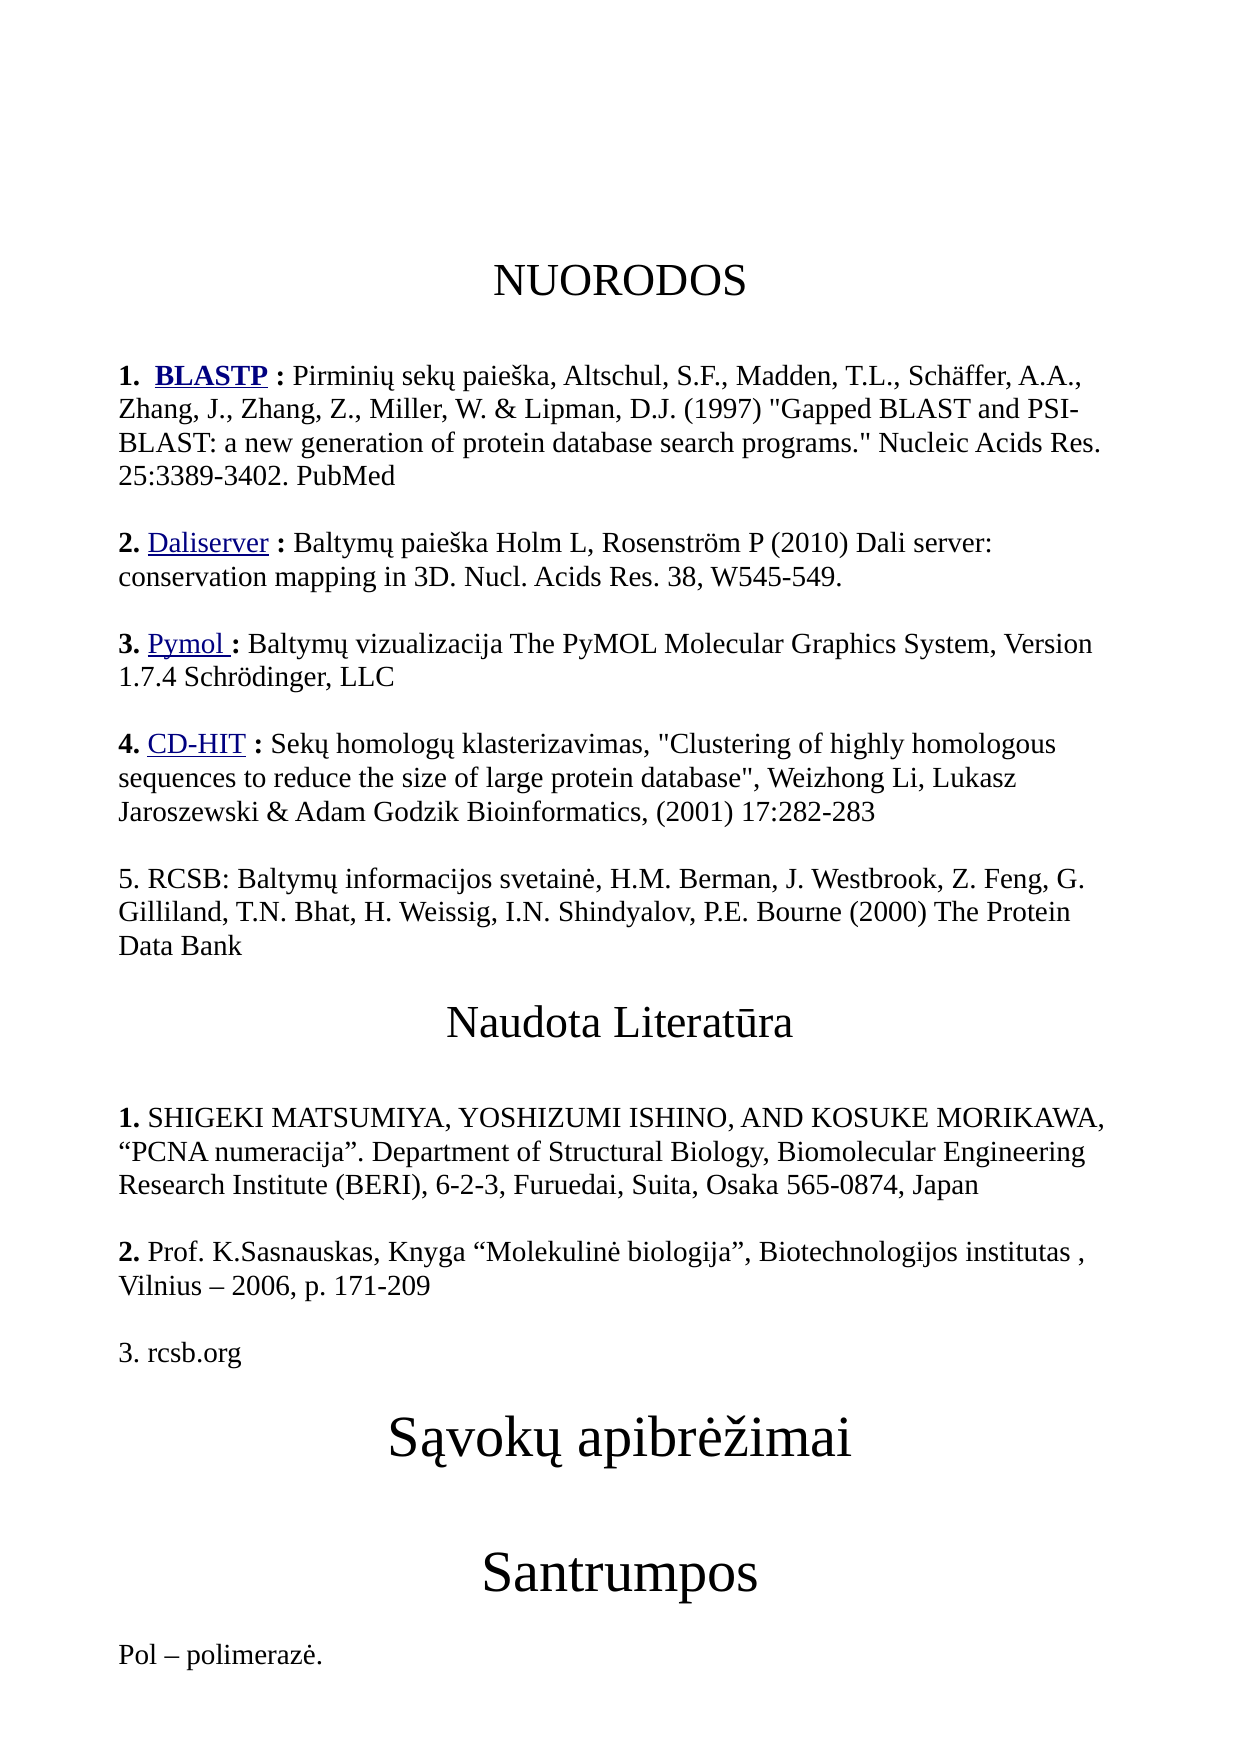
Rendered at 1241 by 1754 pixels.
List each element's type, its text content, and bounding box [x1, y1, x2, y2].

text Pol – polimerazė. [118, 1637, 1122, 1671]
text 3. Pymol : Baltymų vizualizacija The PyMOL Molecular Graphics System, Version 1.7.4 Schrödinger, LLC [118, 626, 1122, 693]
text Naudota Literatūra [118, 995, 1122, 1048]
text 4. CD-HIT : Sekų homologų klasterizavimas, "Clustering of highly homologous sequences to reduce the size of large protein database", Weizhong Li, Lukasz Jaroszewski & Adam Godzik Bioinformatics, (2001) 17:282-283 [118, 727, 1122, 827]
text “PCNA numeracija”. Department of Structural Biology, Biomolecular Engineering Research Institute (BERI), 6-2-3, Furuedai, Suita, Osaka 565-0874, Japan [118, 1134, 1122, 1201]
text 5. RCSB: Baltymų informacijos svetainė, H.M. Berman, J. Westbrook, Z. Feng, G. Gilliland, T.N. Bhat, H. Weissig, I.N. Shindyalov, P.E. Bourne (2000) The Protein Data Bank [118, 861, 1122, 961]
text Sąvokų apibrėžimai [118, 1402, 1122, 1469]
text Santrumpos [118, 1536, 1122, 1603]
text 1. BLASTP : Pirminių sekų paieška, Altschul, S.F., Madden, T.L., Schäffer, A.A., Zhang, J., Zhang, Z., Miller, W. & Lipman, D.J. (1997) "Gapped BLAST and PSI-BLAST: a new generation of protein database search programs." Nucleic Acids Res. 25:3389-3402. PubMed [118, 358, 1122, 492]
text 1. SHIGEKI MATSUMIYA, YOSHIZUMI ISHINO, AND KOSUKE MORIKAWA, [118, 1100, 1122, 1134]
text 2. Prof. K.Sasnauskas, Knyga “Molekulinė biologija”, Biotechnologijos institutas , Vilnius – 2006, p. 171-209 [118, 1234, 1122, 1302]
text 3. rcsb.org [118, 1335, 1122, 1369]
text NUORODOS [118, 252, 1122, 305]
text 2. Daliserver : Baltymų paieška Holm L, Rosenström P (2010) Dali server: conservation mapping in 3D. Nucl. Acids Res. 38, W545-549. [118, 525, 1122, 592]
